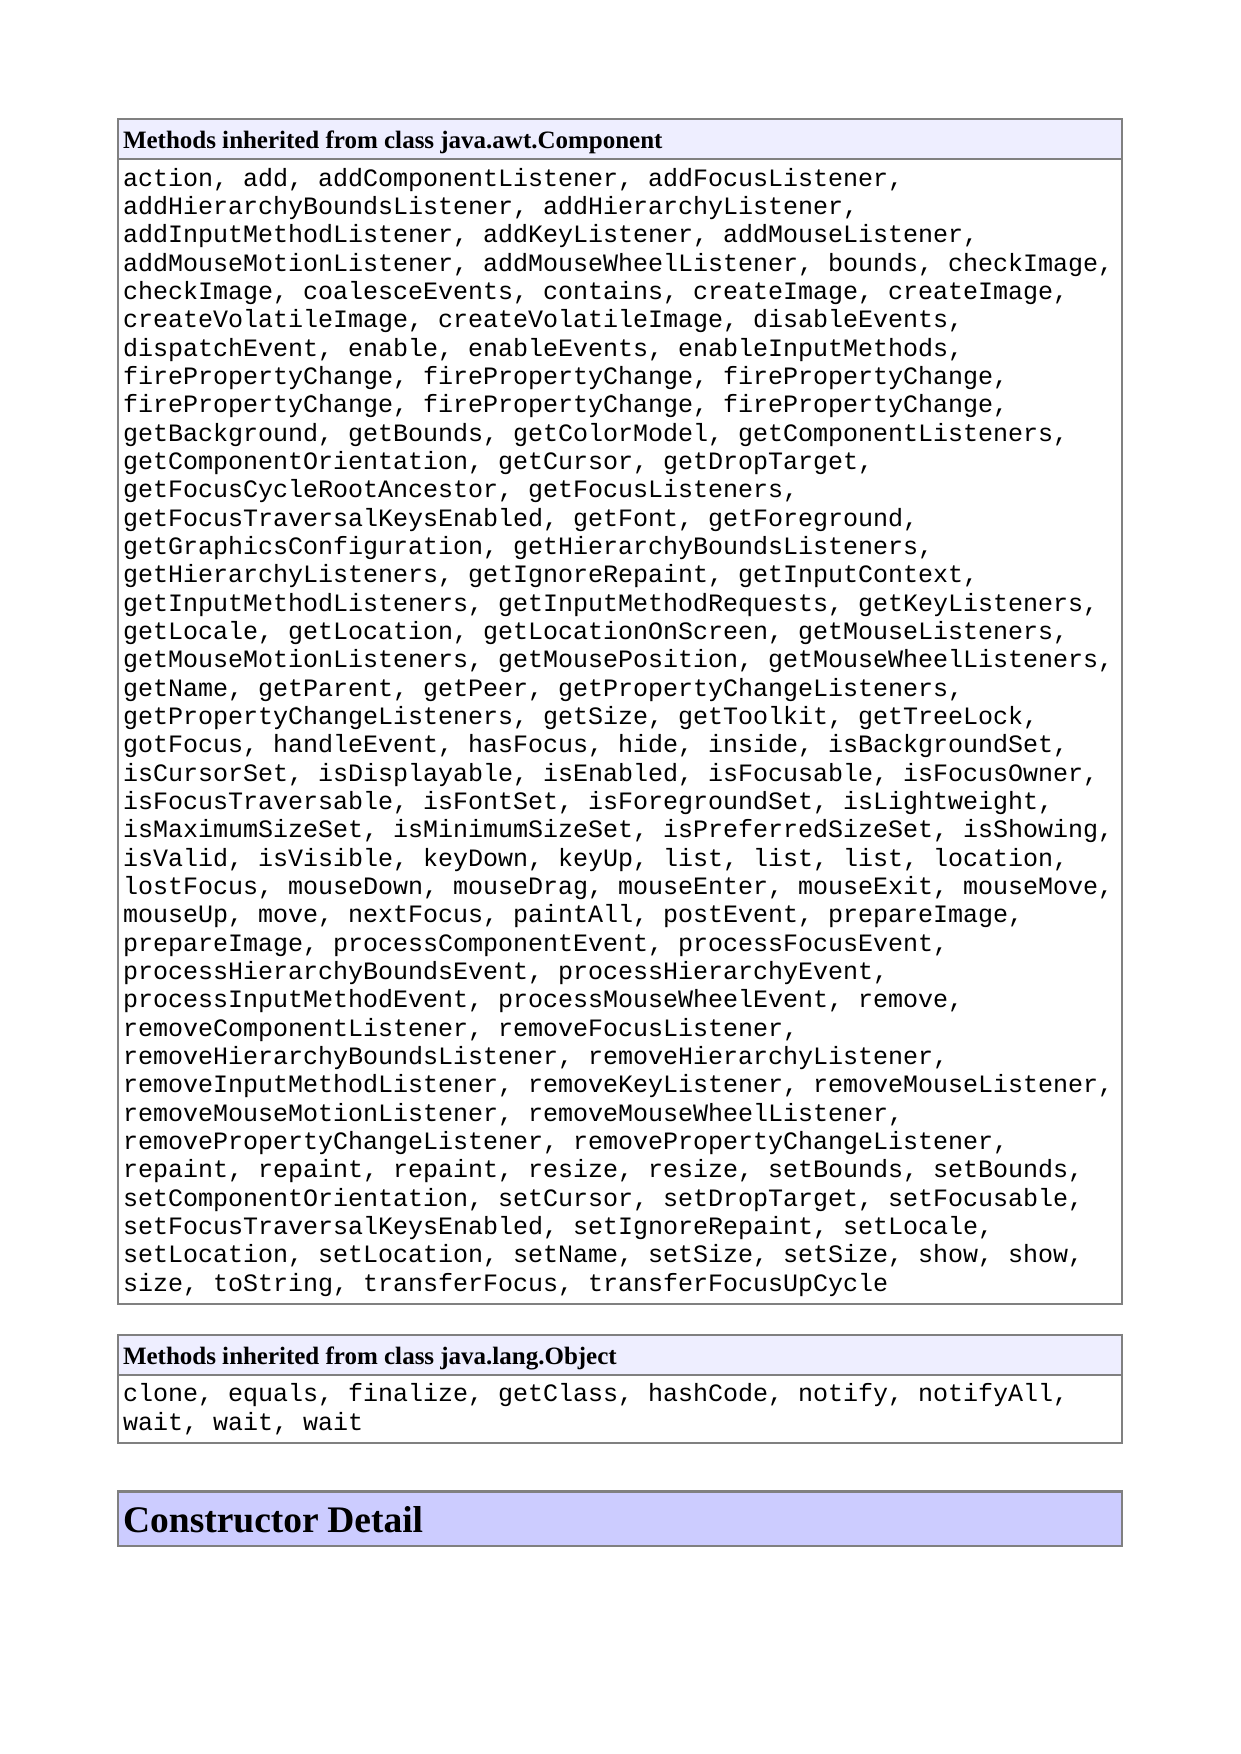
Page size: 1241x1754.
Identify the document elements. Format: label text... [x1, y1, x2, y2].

table_header Methods inherited from class java.lang.Object [119, 1336, 1121, 1374]
table_cell clone, equals, finalize, getClass, hashCode, notify, notifyAll, wait, wait, wait [119, 1376, 1121, 1442]
table_header Methods inherited from class java.awt.Component [119, 120, 1121, 158]
table_header Constructor Detail [119, 1493, 1121, 1545]
table_cell action, add, addComponentListener, addFocusListener, addHierarchyBoundsListener, addHierarchyListener, addInputMethodListener, addKeyListener, addMouseListener, addMouseMotionListener, addMouseWheelListener, bounds, checkImage, checkImage, coalesceEvents, contains, createImage, createImage, createVolatileImage, createVolatileImage, disableEvents, dispatchEvent, enable, enableEvents, enableInputMethods, firePropertyChange, firePropertyChange, firePropertyChange, firePropertyChange, firePropertyChange, firePropertyChange, getBackground, getBounds, getColorModel, getComponentListeners, getComponentOrientation, getCursor, getDropTarget, getFocusCycleRootAncestor, getFocusListeners, getFocusTraversalKeysEnabled, getFont, getForeground, getGraphicsConfiguration, getHierarchyBoundsListeners, getHierarchyListeners, getIgnoreRepaint, getInputContext, getInputMethodListeners, getInputMethodRequests, getKeyListeners, getLocale, getLocation, getLocationOnScreen, getMouseListeners, getMouseMotionListeners, getMousePosition, getMouseWheelListeners, getName, getParent, getPeer, getPropertyChangeListeners, getPropertyChangeListeners, getSize, getToolkit, getTreeLock, gotFocus, handleEvent, hasFocus, hide, inside, isBackgroundSet, isCursorSet, isDisplayable, isEnabled, isFocusable, isFocusOwner, isFocusTraversable, isFontSet, isForegroundSet, isLightweight, isMaximumSizeSet, isMinimumSizeSet, isPreferredSizeSet, isShowing, isValid, isVisible, keyDown, keyUp, list, list, list, location, lostFocus, mouseDown, mouseDrag, mouseEnter, mouseExit, mouseMove, mouseUp, move, nextFocus, paintAll, postEvent, prepareImage, prepareImage, processComponentEvent, processFocusEvent, processHierarchyBoundsEvent, processHierarchyEvent, processInputMethodEvent, processMouseWheelEvent, remove, removeComponentListener, removeFocusListener, removeHierarchyBoundsListener, removeHierarchyListener, removeInputMethodListener, removeKeyListener, removeMouseListener, removeMouseMotionListener, removeMouseWheelListener, removePropertyChangeListener, removePropertyChangeListener, repaint, repaint, repaint, resize, resize, setBounds, setBounds, setComponentOrientation, setCursor, setDropTarget, setFocusable, setFocusTraversalKeysEnabled, setIgnoreRepaint, setLocale, setLocation, setLocation, setName, setSize, setSize, show, show, size, toString, transferFocus, transferFocusUpCycle [119, 160, 1121, 1303]
